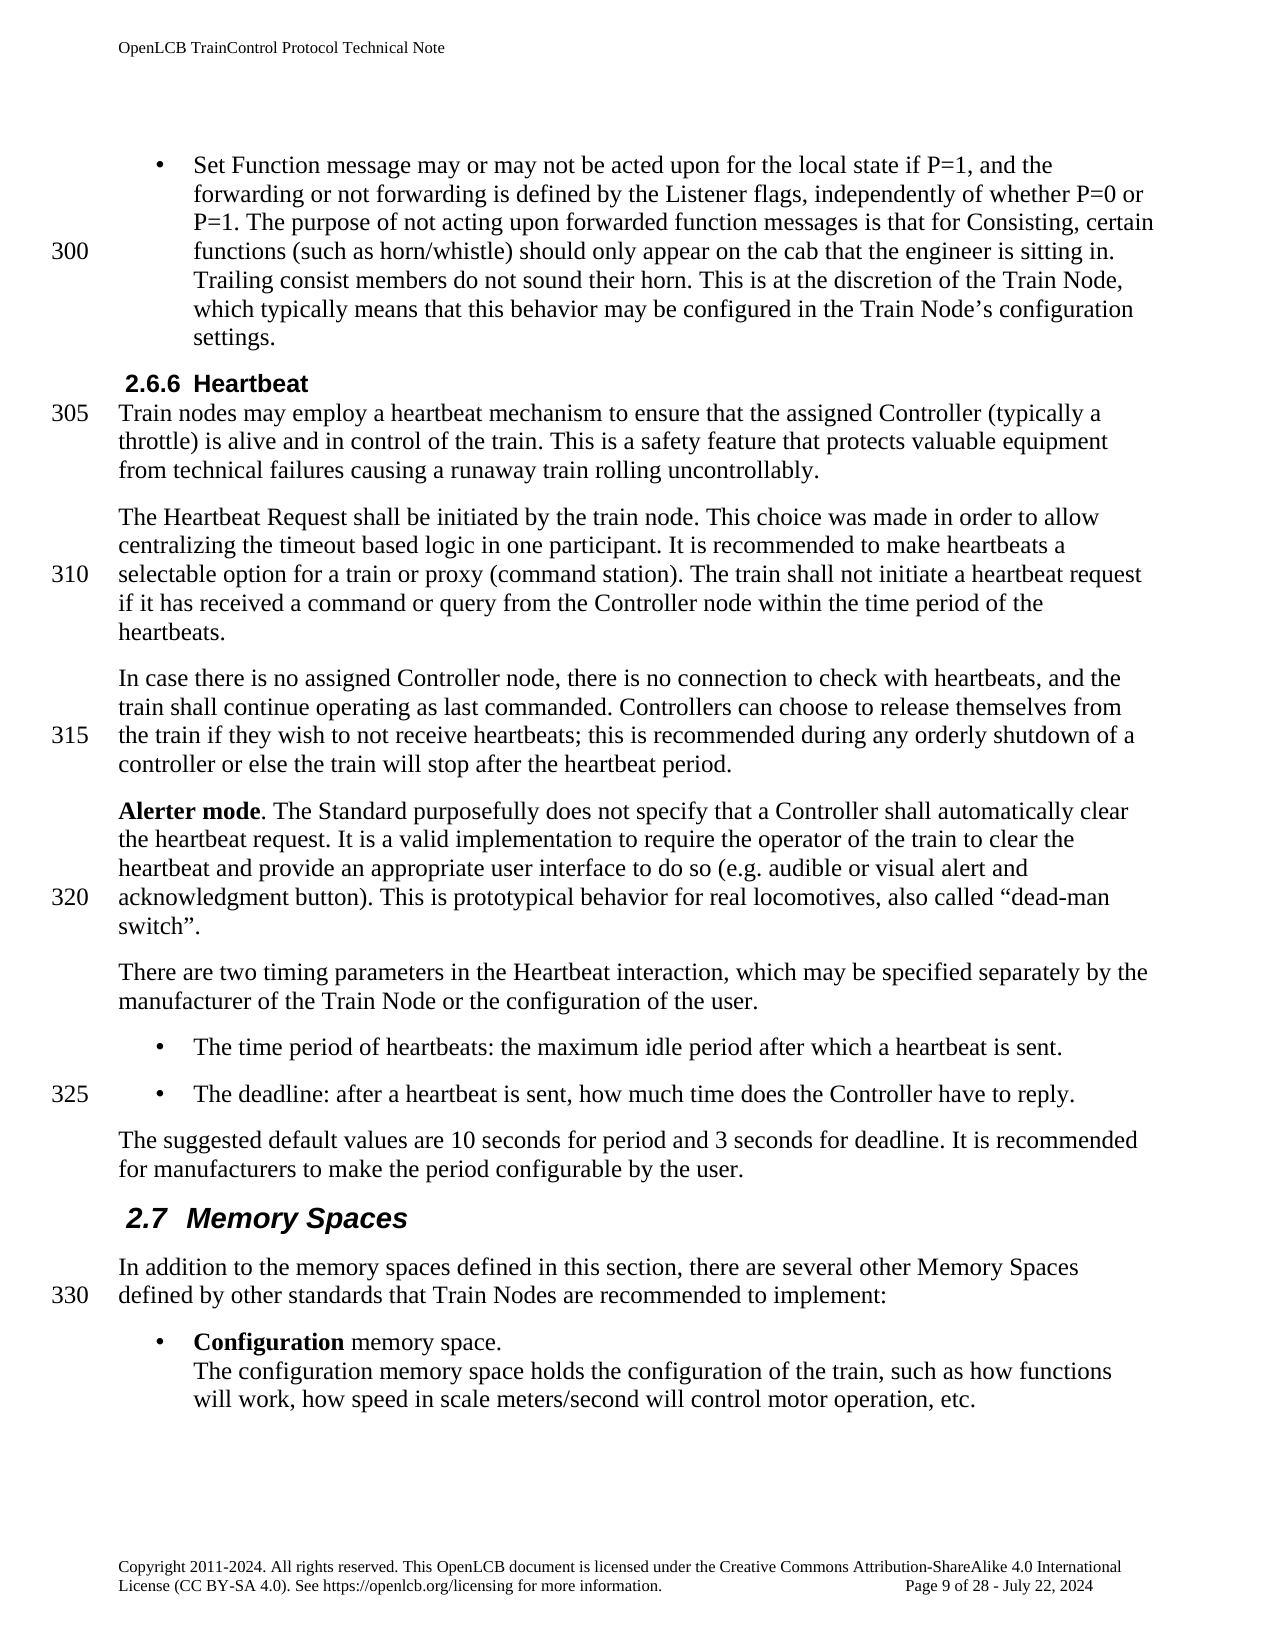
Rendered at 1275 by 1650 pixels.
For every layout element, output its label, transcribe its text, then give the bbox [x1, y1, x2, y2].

text Alerter mode. The Standard purposefully does not specify that a Controller shall automatically clear the heartbeat request. It is a valid implementation to require the operator of the train to clear the heartbeat and provide an appropriate user interface to do so (e.g. audible or visual alert and acknowledgment button). This is prototypical behavior for real locomotives, also called “dead-man switch”. [118, 796, 1157, 939]
list The deadline: after a heartbeat is sent, how much time does the Controller have to reply. [156, 1079, 1157, 1108]
list The time period of heartbeats: the maximum idle period after which a heartbeat is sent. [156, 1032, 1157, 1061]
subtitle Heartbeat [118, 369, 1157, 398]
text The suggested default values are 10 seconds for period and 3 seconds for deadline. It is recommended for manufacturers to make the period configurable by the user. [118, 1125, 1157, 1183]
text There are two timing parameters in the Heartbeat interaction, which may be specified separately by the manufacturer of the Train Node or the configuration of the user. [118, 957, 1157, 1015]
text In addition to the memory spaces defined in this section, there are several other Memory Spaces defined by other standards that Train Nodes are recommended to implement: [118, 1252, 1157, 1309]
list Set Function message may or may not be acted upon for the local state if P=1, and the forwarding or not forwarding is defined by the Listener flags, independently of whether P=0 or P=1. The purpose of not acting upon forwarded function messages is that for Consisting, certain functions (such as horn/whistle) should only appear on the cab that the engineer is sitting in. Trailing consist members do not sound their horn. This is at the discretion of the Train Node, which typically means that this behavior may be configured in the Train Node’s configuration settings. [156, 150, 1157, 351]
text The Heartbeat Request shall be initiated by the train node. This choice was made in order to allow centralizing the timeout based logic in one participant. It is recommended to make heartbeats a selectable option for a train or proxy (command station). The train shall not initiate a heartbeat request if it has received a command or query from the Controller node within the time period of the heartbeats. [118, 502, 1157, 645]
text Train nodes may employ a heartbeat mechanism to ensure that the assigned Controller (typically a throttle) is alive and in control of the train. This is a safety feature that protects valuable equipment from technical failures causing a runaway train rolling uncontrollably. [118, 398, 1157, 484]
subtitle Memory Spaces [118, 1201, 1157, 1234]
text In case there is no assigned Controller node, there is no connection to check with heartbeats, and the train shall continue operating as last commanded. Controllers can choose to release themselves from the train if they wish to not receive heartbeats; this is recommended during any orderly shutdown of a controller or else the train will stop after the heartbeat period. [118, 663, 1157, 778]
list Configuration memory space. The configuration memory space holds the configuration of the train, such as how functions will work, how speed in scale meters/second will control motor operation, etc. [156, 1327, 1157, 1413]
